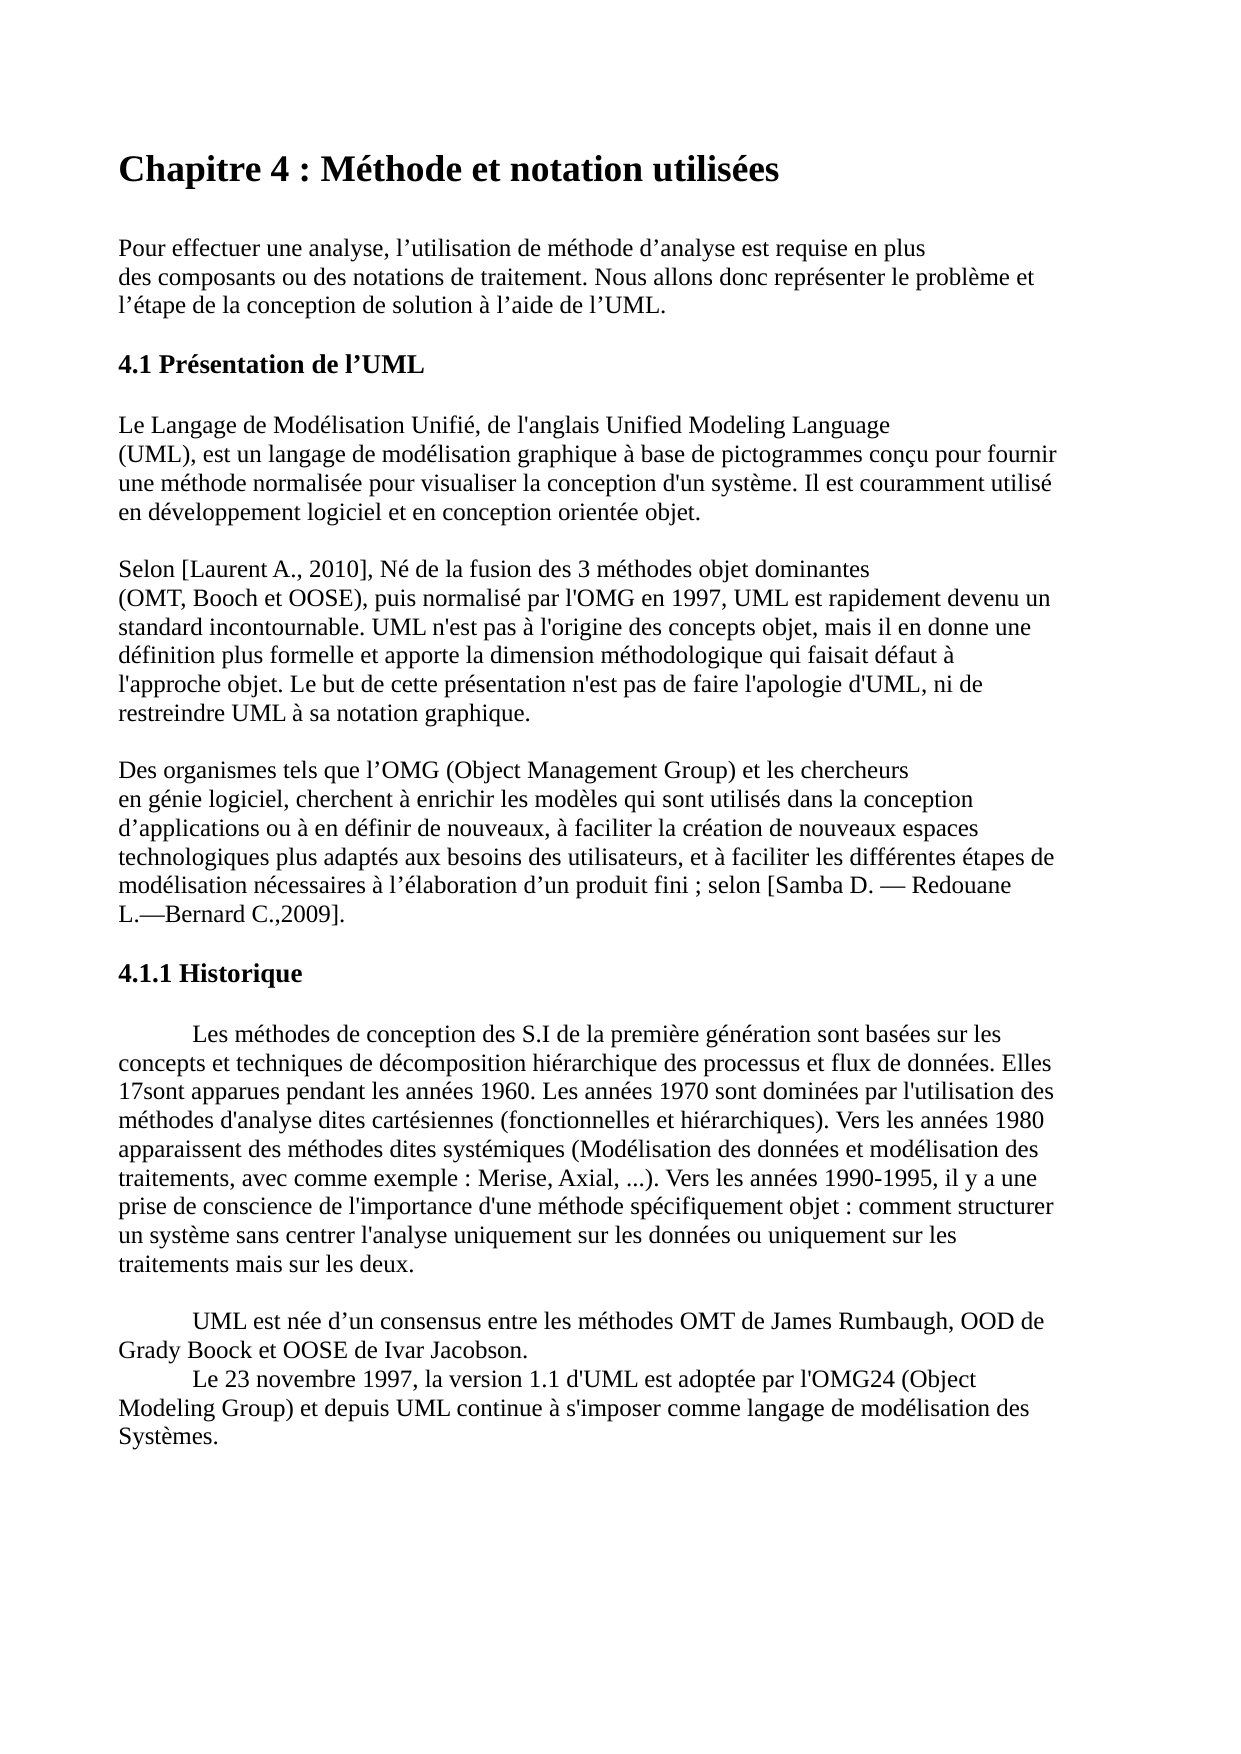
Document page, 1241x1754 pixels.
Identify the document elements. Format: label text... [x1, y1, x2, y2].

text (UML), est un langage de modélisation graphique à base de pictogrammes conçu pour fournir [118, 439, 1122, 468]
text traitements, avec comme exemple : Merise, Axial, ...). Vers les années 1990-1995, il y a une [118, 1163, 1122, 1191]
text une méthode normalisée pour visualiser la conception d'un système. Il est couramment utilisé [118, 468, 1122, 497]
text modélisation nécessaires à l’élaboration d’un produit fini ; selon [Samba D. — Redouane [118, 870, 1122, 899]
text 17sont apparues pendant les années 1960. Les années 1970 sont dominées par l'utilisation des [118, 1076, 1122, 1105]
text définition plus formelle et apporte la dimension méthodologique qui faisait défaut à [118, 640, 1122, 669]
text Les méthodes de conception des S.I de la première génération sont basées sur les [118, 1019, 1122, 1048]
text 4.1 Présentation de l’UML [118, 348, 1122, 379]
text Pour effectuer une analyse, l’utilisation de méthode d’analyse est requise en plus [118, 233, 1122, 262]
text d’applications ou à en définir de nouveaux, à faciliter la création de nouveaux espaces [118, 813, 1122, 842]
text prise de conscience de l'importance d'une méthode spécifiquement objet : comment structurer [118, 1191, 1122, 1220]
text méthodes d'analyse dites cartésiennes (fonctionnelles et hiérarchiques). Vers les années 1980 [118, 1105, 1122, 1134]
text l'approche objet. Le but de cette présentation n'est pas de faire l'apologie d'UML, ni de [118, 669, 1122, 698]
text Grady Boock et OOSE de Ivar Jacobson. [118, 1335, 1122, 1364]
text des composants ou des notations de traitement. Nous allons donc représenter le problème et [118, 262, 1122, 291]
text Des organismes tels que l’OMG (Object Management Group) et les chercheurs [118, 755, 1122, 784]
text Modeling Group) et depuis UML continue à s'imposer comme langage de modélisation des [118, 1393, 1122, 1421]
text Le Langage de Modélisation Unifié, de l'anglais Unified Modeling Language [118, 410, 1122, 439]
text en génie logiciel, cherchent à enrichir les modèles qui sont utilisés dans la conception [118, 784, 1122, 813]
text l’étape de la conception de solution à l’aide de l’UML. [118, 291, 1122, 319]
text en développement logiciel et en conception orientée objet. [118, 497, 1122, 525]
text (OMT, Booch et OOSE), puis normalisé par l'OMG en 1997, UML est rapidement devenu un [118, 583, 1122, 612]
text Systèmes. [118, 1421, 1122, 1450]
text Selon [Laurent A., 2010], Né de la fusion des 3 méthodes objet dominantes [118, 554, 1122, 583]
text L.—Bernard C.,2009]. [118, 899, 1122, 928]
text Le 23 novembre 1997, la version 1.1 d'UML est adoptée par l'OMG24 (Object [118, 1364, 1122, 1393]
text concepts et techniques de décomposition hiérarchique des processus et flux de données. Elles [118, 1048, 1122, 1076]
text traitements mais sur les deux. [118, 1249, 1122, 1278]
text standard incontournable. UML n'est pas à l'origine des concepts objet, mais il en donne une [118, 612, 1122, 640]
text UML est née d’un consensus entre les méthodes OMT de James Rumbaugh, OOD de [118, 1306, 1122, 1335]
text technologiques plus adaptés aux besoins des utilisateurs, et à faciliter les différentes étapes de [118, 842, 1122, 870]
text Chapitre 4 : Méthode et notation utilisées [118, 147, 1122, 190]
text 4.1.1 Historique [118, 957, 1122, 988]
text restreindre UML à sa notation graphique. [118, 698, 1122, 727]
text apparaissent des méthodes dites systémiques (Modélisation des données et modélisation des [118, 1134, 1122, 1163]
text un système sans centrer l'analyse uniquement sur les données ou uniquement sur les [118, 1220, 1122, 1249]
